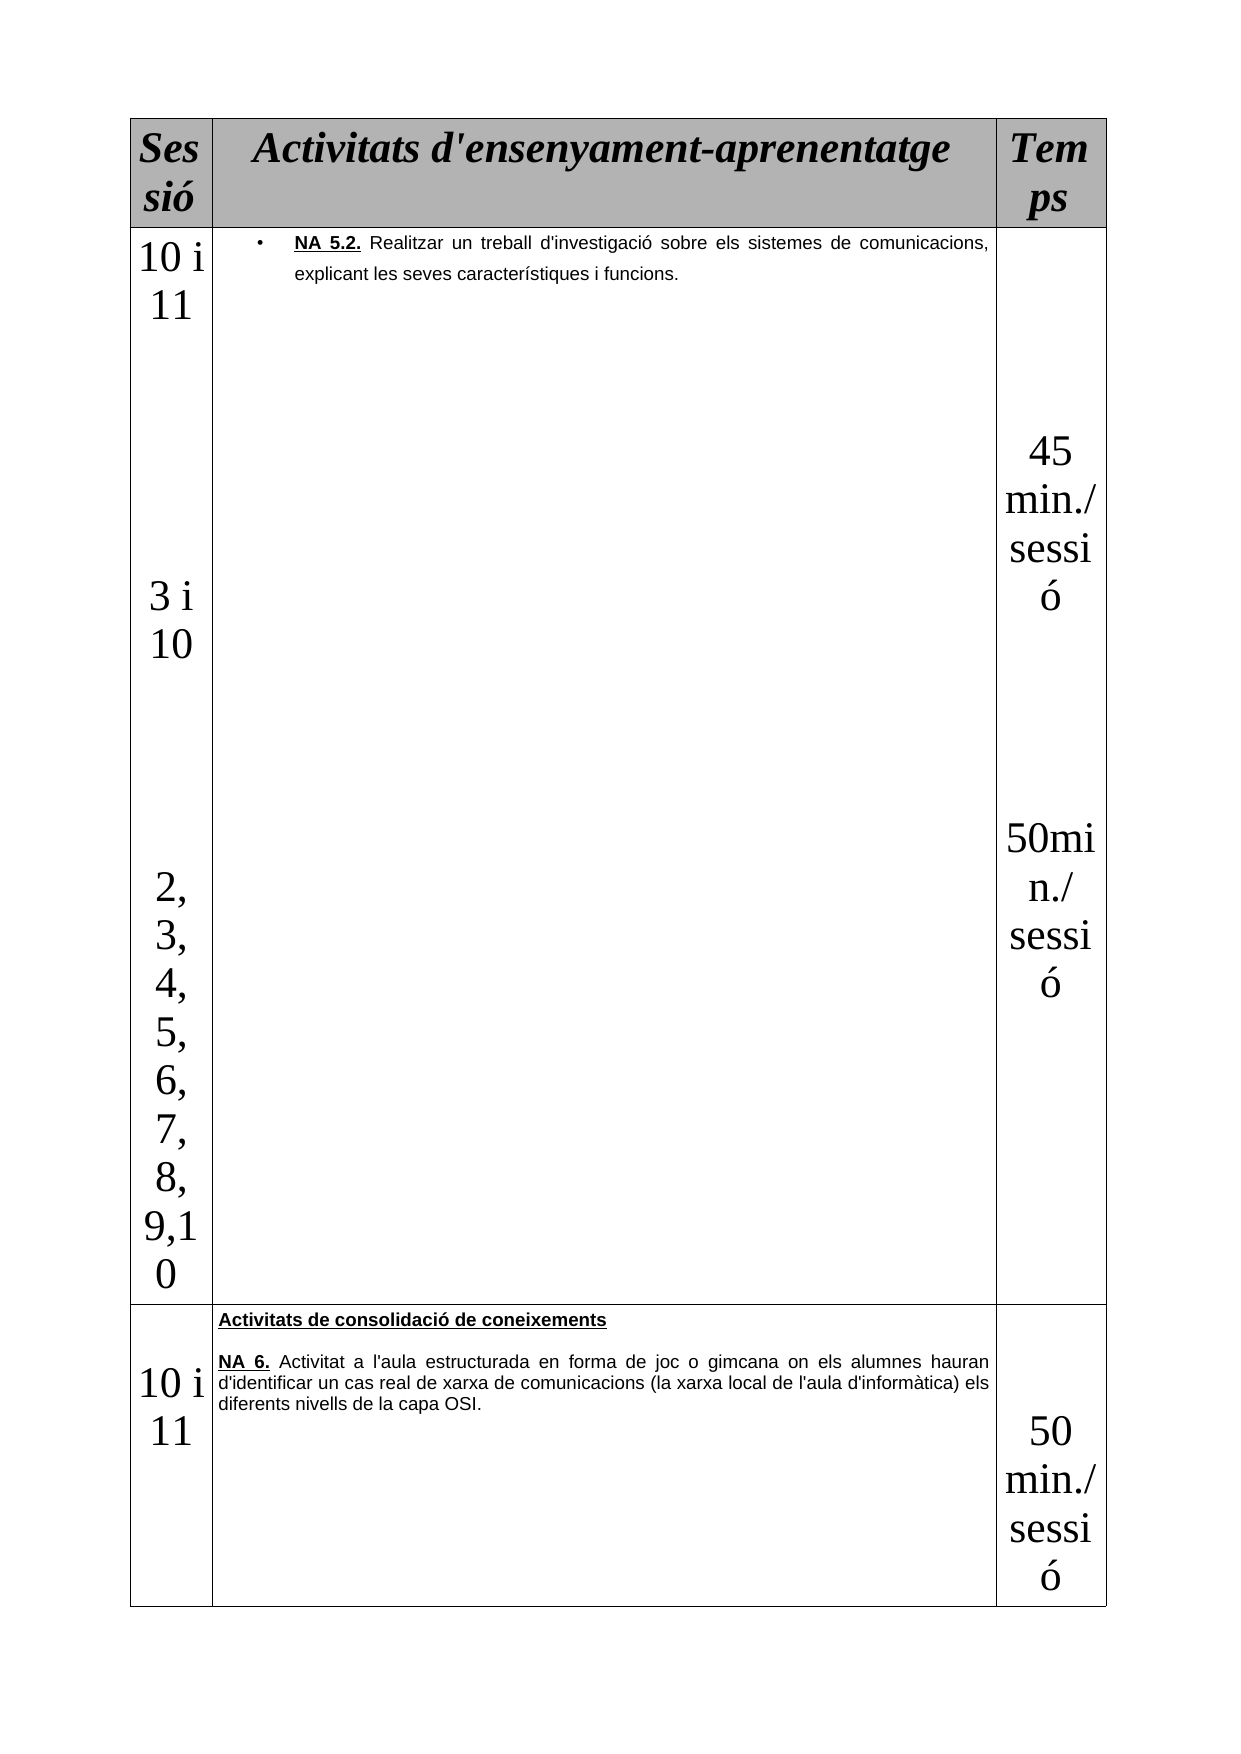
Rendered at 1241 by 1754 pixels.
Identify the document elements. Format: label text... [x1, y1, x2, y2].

table_header Temps [997, 119, 1106, 227]
table_header Activitats d'ensenyament-aprenentatge [213, 119, 996, 227]
table_cell 10 i 11 [131, 1305, 212, 1606]
table_cell 50 min./ sessió [997, 1305, 1106, 1606]
table_cell 45 min./ sessió 50min./ sessió [997, 228, 1106, 1304]
table_cell Activitats de consolidació de coneixements NA 6. Activitat a l'aula estructurada en forma de joc o gimcana on els alumnes hauran d'identificar un cas real de xarxa de comunicacions (la xarxa local de l'aula d'informàtica) els diferents nivells de la capa OSI. [213, 1305, 996, 1606]
table_cell 10 i 11 3 i 10 2, 3, 4, 5, 6, 7, 8, 9,10 [131, 228, 212, 1304]
table_cell NA 3. Activitats de desenvolupament de continguts Explicació oral amb el suport de documentació en forma de transparències digitals: NA 3.1. Xarxes de comunicacions. Necessitat i aplicacions de les xarxes. NA 3.2. Tipus de xarxes de comunicacions (la xarxa telefònica, la xarxa d'àrea local, les xarxes d'àrea extensa (MAN, WAN), etc. NA 3.2. El concepte de Protocol. Comunicació entre sistemes. NA 3.3. Normes i associacions d'estàndards. NA 3.4. El model de referència OSI: estructura de capes, comunicació entre capes, serveis, primitives, identitats i interfícies. NA 3.5. Els nivells OSI orientats a xarxa (nivell físic, nivell d'enllaç i el nivell de xarxa). NA 3.6. Els nivells OSI de transport i orientats a l'aplicació (nivells de transport, sessió, presentació i aplicació). NA 3.7. El model d'Internet: Arquitectura TCP/IP. Mitjançant la tècnica de brainstroming: NA 4.1. 1era sessió. Descriurem tots junts a la pissarra els tipus de xarxes existents. NA 4.2. 2ona sessió. Descriurem tots junts a la pissarra les diferents capes del model OSI i les seves funcions i posarem exemples de protocols de cada capa. Per parelles realitzaran les següents activitats: NA 5.1. Els alumnes realitzaran un esquema on identificaran i explicaran els tipus de xarxa disponibles a l'aula, així com els protocols utilitzats. NA 5.2. Realitzar un treball d'investigació sobre els sistemes de comunicacions, explicant les seves característiques i funcions. [213, 228, 996, 1304]
table_header Sessió [131, 119, 212, 227]
